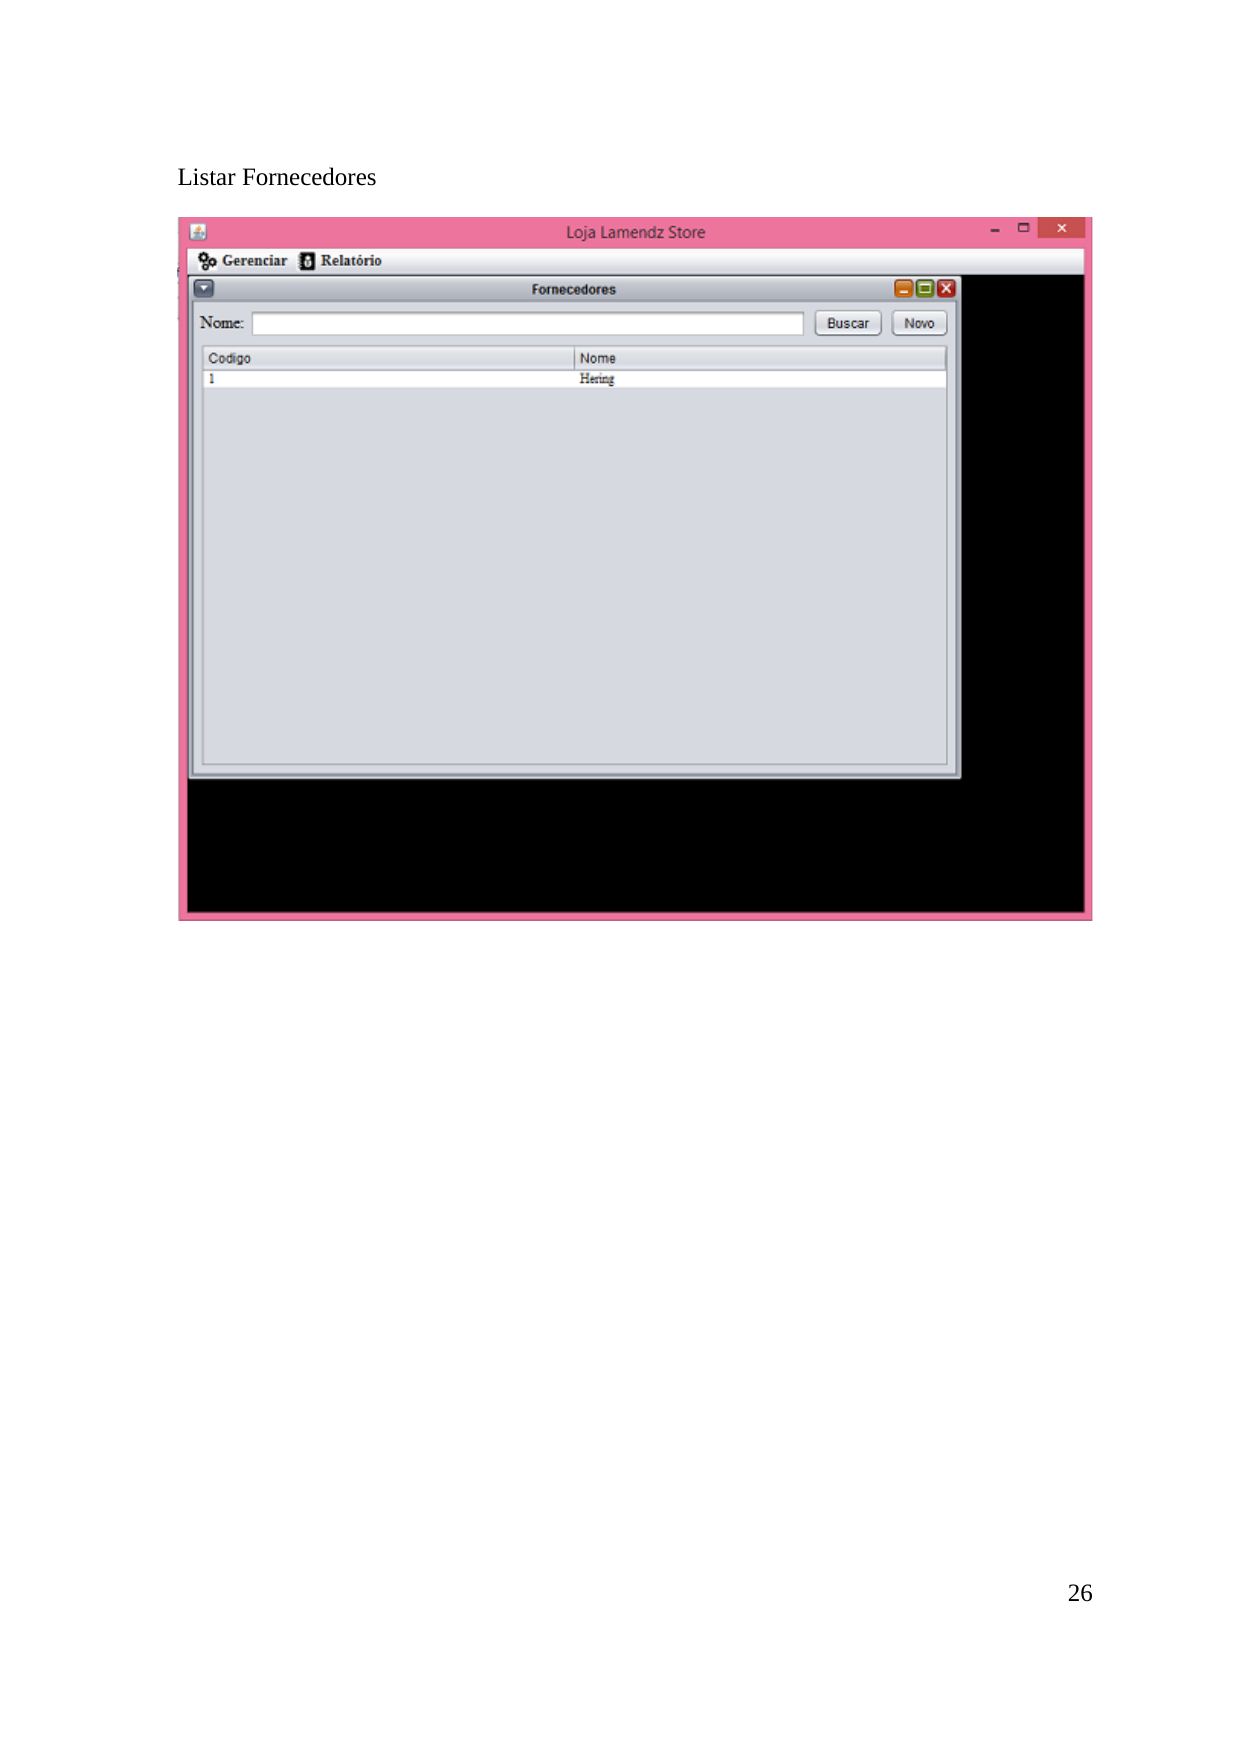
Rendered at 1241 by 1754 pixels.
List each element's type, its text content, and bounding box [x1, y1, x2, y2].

subtitle Listar Fornecedores [177, 162, 1093, 191]
picture [177, 217, 1093, 921]
